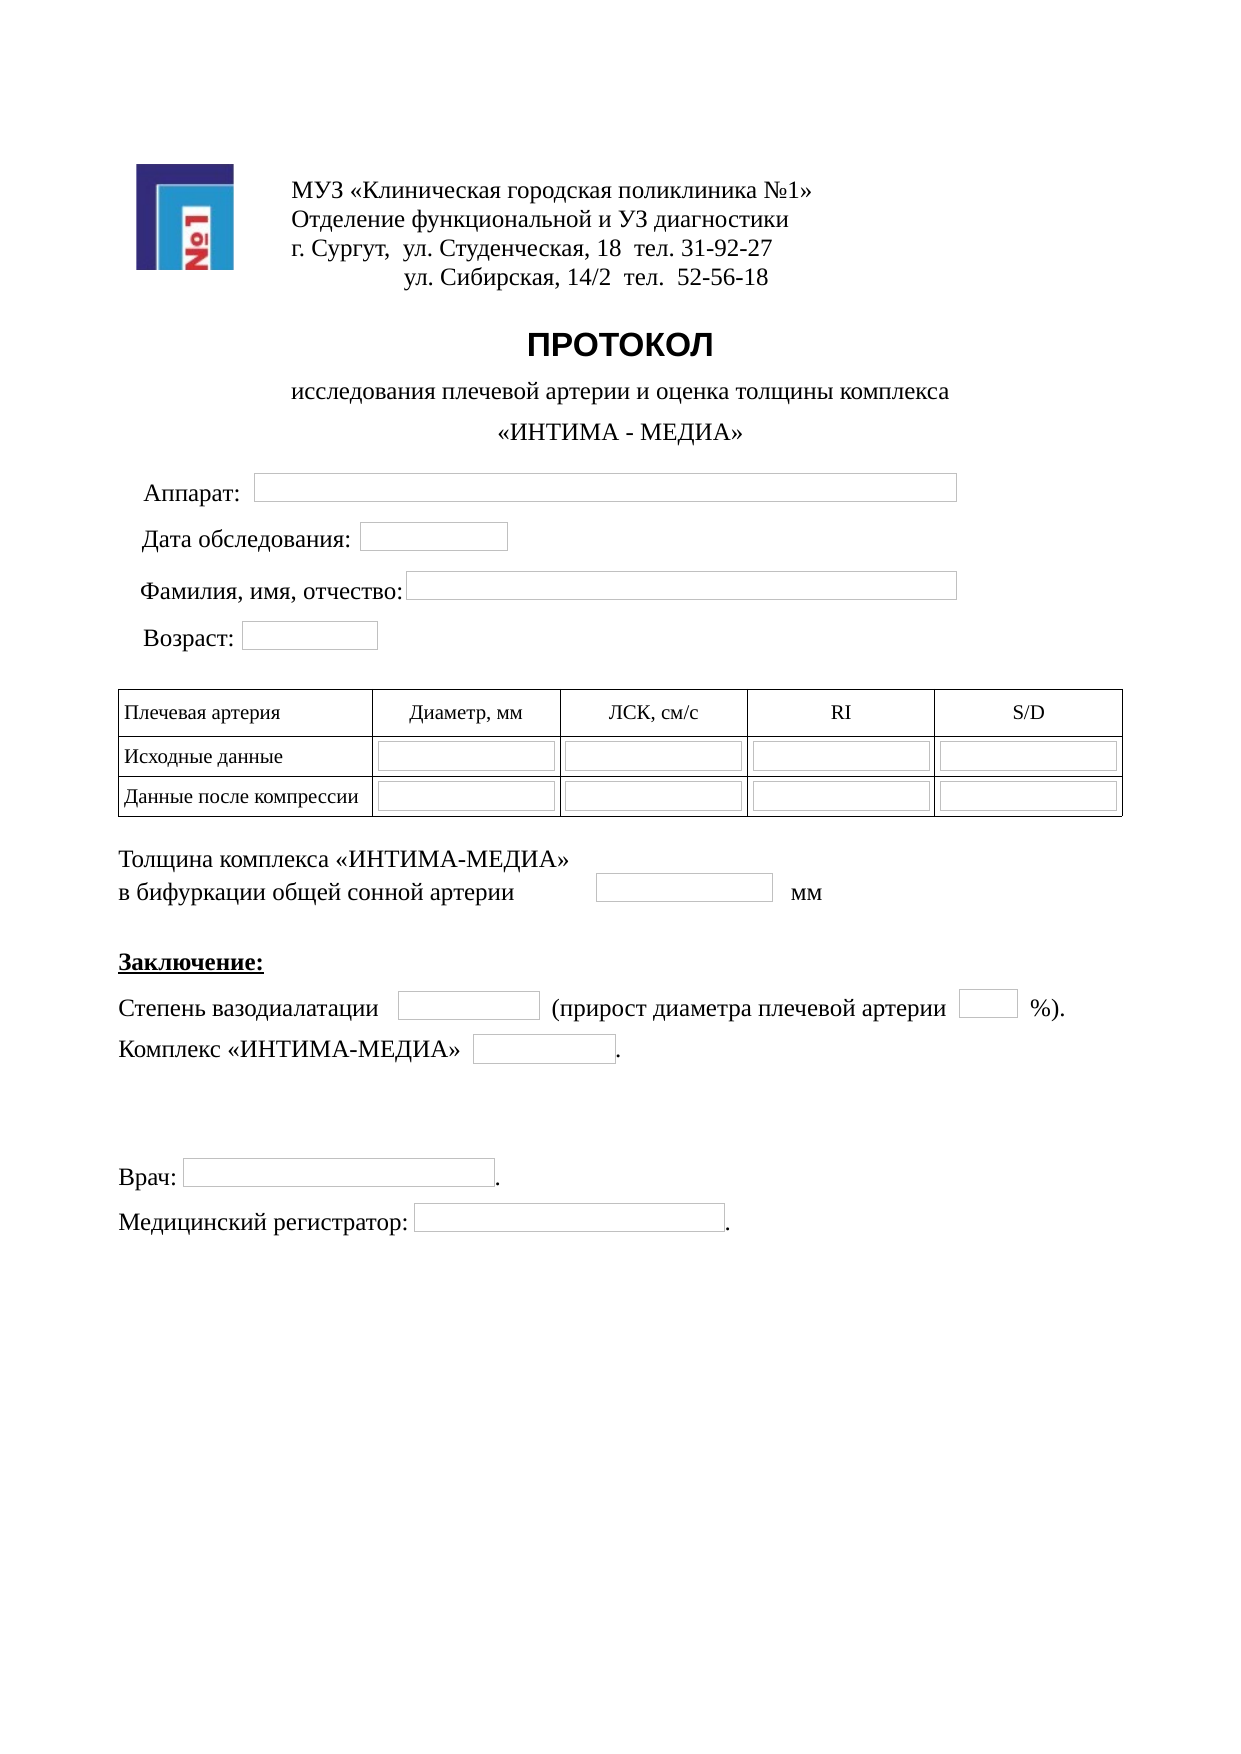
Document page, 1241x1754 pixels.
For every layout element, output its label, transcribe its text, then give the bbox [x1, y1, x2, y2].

text Заключение: [118, 947, 1122, 976]
text в бифуркации общей сонной артерии мм [118, 873, 1122, 906]
table_header Плечевая артерия [119, 690, 372, 736]
table_cell [373, 737, 560, 776]
table_cell [561, 737, 747, 776]
text «ИНТИМА - МЕДИА» [118, 417, 1122, 446]
table_cell Данные после компрессии [119, 777, 372, 816]
table_cell Исходные данные [119, 737, 372, 776]
table_header Диаметр, мм [373, 690, 560, 736]
table_header S/D [935, 690, 1122, 736]
subtitle ПРОТОКОЛ [118, 325, 1122, 364]
table_cell [373, 777, 560, 816]
table_cell [935, 777, 1122, 816]
text Степень вазодиалатации (прирост диаметра плечевой артерии %). [118, 989, 1122, 1022]
text Толщина комплекса «ИНТИМА-МЕДИА» [118, 844, 1122, 873]
table_header RI [748, 690, 934, 736]
table_header [118, 147, 291, 300]
text Медицинский регистратор: . [118, 1203, 1122, 1236]
text Комплекс «ИНТИМА-МЕДИА» [118, 1034, 473, 1063]
table_header ЛСК, см/с [561, 690, 747, 736]
text . [616, 1034, 1122, 1063]
table_cell [748, 737, 934, 776]
table_cell [748, 777, 934, 816]
text Врач: . [118, 1158, 1122, 1191]
table_cell [935, 737, 1122, 776]
text исследования плечевой артерии и оценка толщины комплекса [118, 376, 1122, 405]
table_header МУЗ «Клиническая городская поликлиника №1» Отделение функциональной и УЗ диагностики г. Сургут, ул. Студенческая, 18 тел. 31-92-27 ул. Сибирская, 14/2 тел. 52-56-18 [291, 147, 1122, 300]
table_cell [561, 777, 747, 816]
